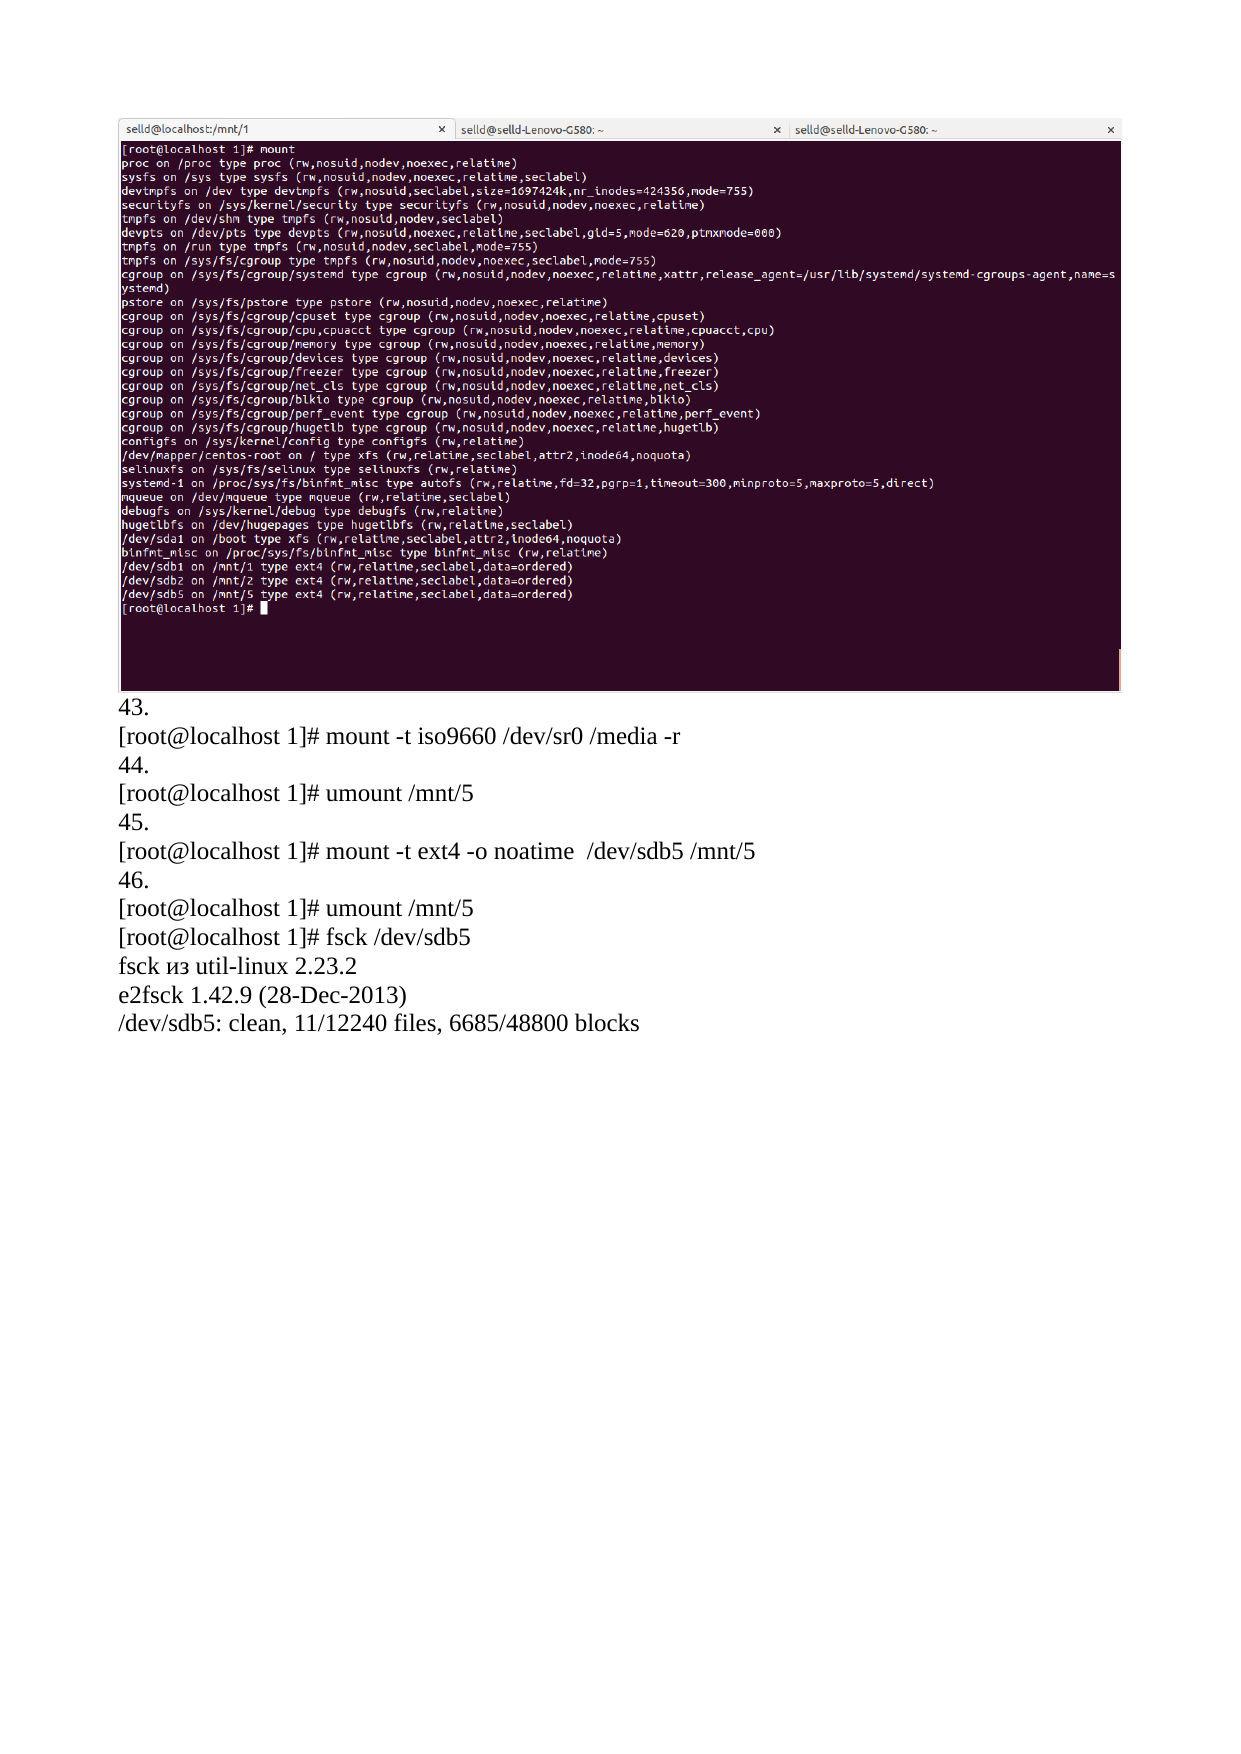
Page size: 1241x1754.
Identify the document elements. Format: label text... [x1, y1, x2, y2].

text 45. [118, 807, 1122, 836]
text /dev/sdb5: clean, 11/12240 files, 6685/48800 blocks [118, 1008, 1122, 1037]
text 44. [118, 750, 1122, 778]
text 46. [118, 865, 1122, 893]
text [root@localhost 1]# fsck /dev/sdb5 [118, 922, 1122, 951]
text 43. [118, 693, 1122, 721]
picture [118, 118, 1123, 693]
text [root@localhost 1]# umount /mnt/5 [118, 778, 1122, 807]
text [root@localhost 1]# mount -t iso9660 /dev/sr0 /media -r [118, 721, 1122, 750]
text [root@localhost 1]# umount /mnt/5 [118, 893, 1122, 922]
text fsck из util-linux 2.23.2 [118, 951, 1122, 980]
text [root@localhost 1]# mount -t ext4 -o noatime /dev/sdb5 /mnt/5 [118, 836, 1122, 865]
text e2fsck 1.42.9 (28-Dec-2013) [118, 980, 1122, 1008]
